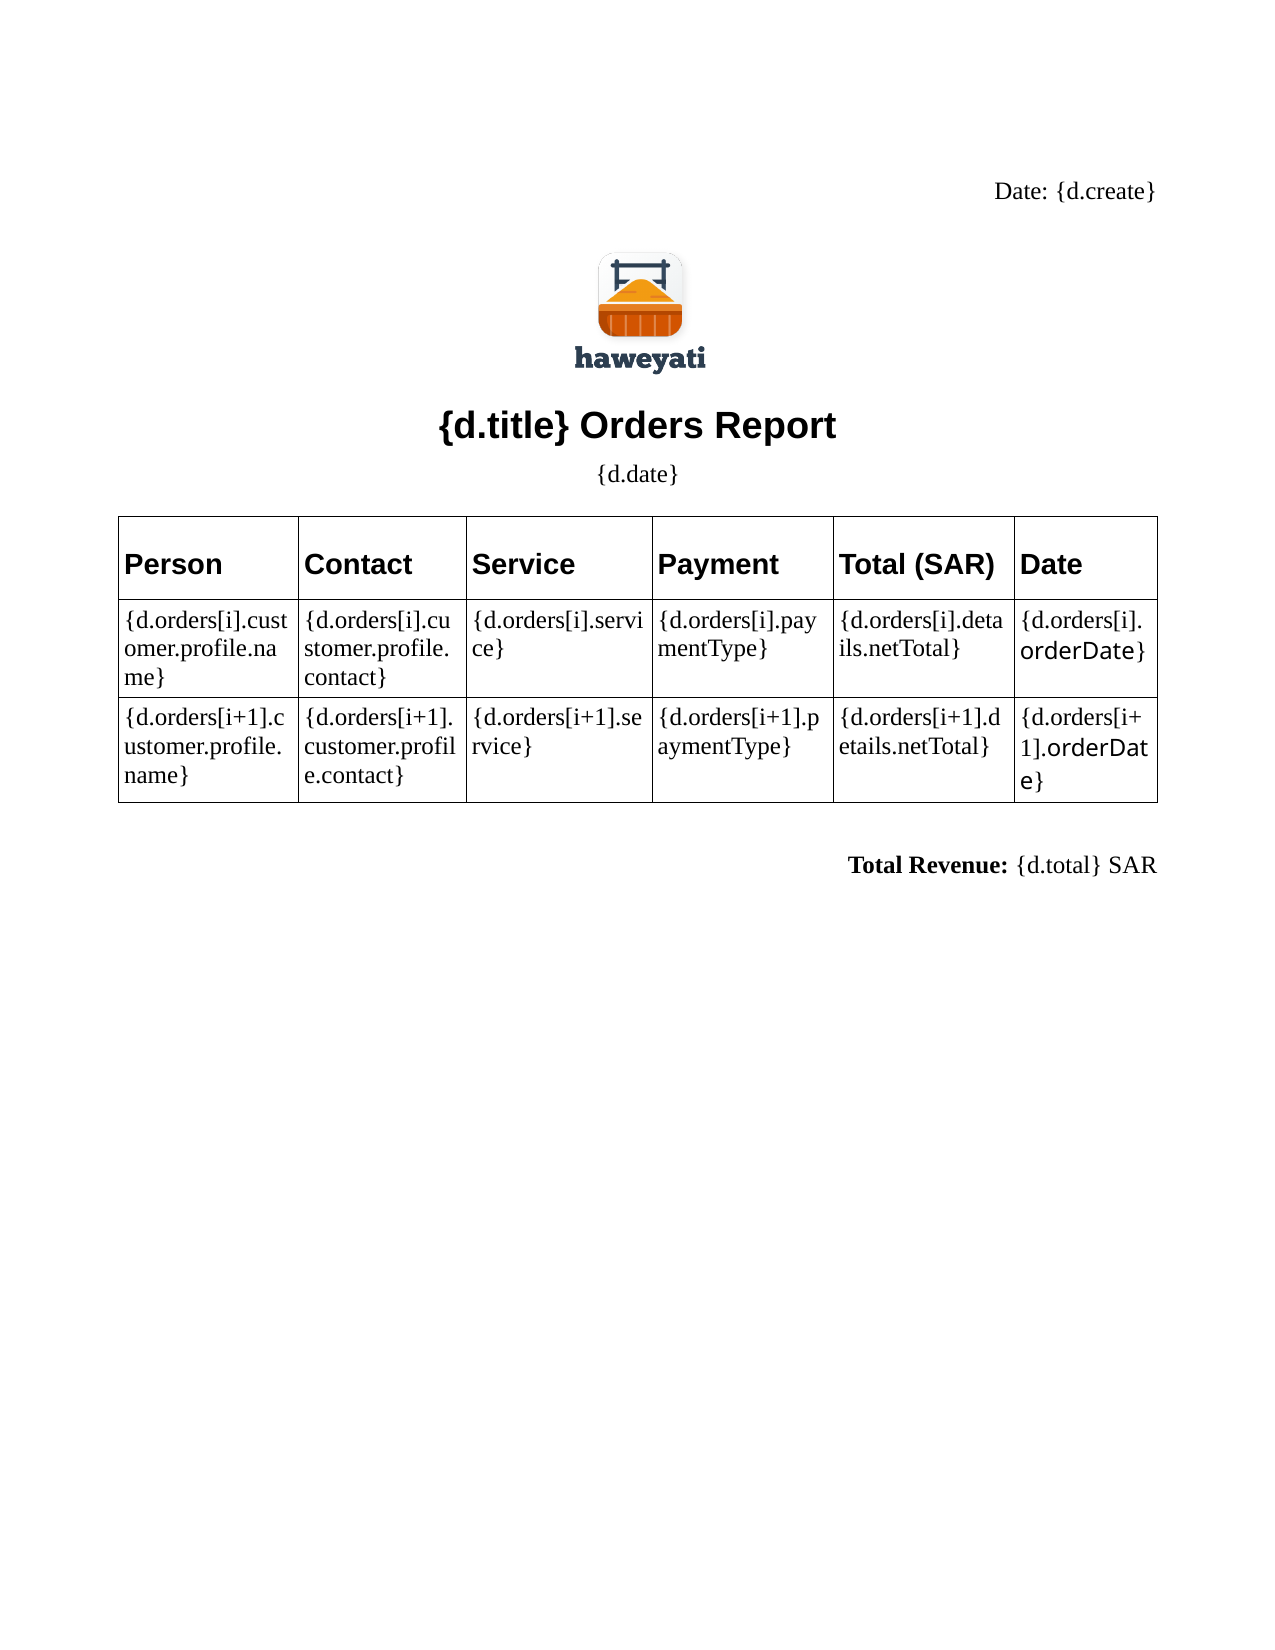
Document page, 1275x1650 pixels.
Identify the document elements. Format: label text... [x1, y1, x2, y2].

text Total Revenue: {d.total} SAR [118, 850, 1157, 879]
table_header Date [1015, 517, 1157, 599]
table_cell {d.orders[i].orderDate} [1015, 600, 1157, 697]
table_cell {d.orders[i+1].customer.profile.name} [119, 698, 298, 802]
table_cell {d.orders[i].details.netTotal} [834, 600, 1014, 697]
table_cell {d.orders[i].paymentType} [653, 600, 833, 697]
table_header Payment [653, 517, 833, 599]
table_header Total (SAR) [834, 517, 1014, 599]
table_header Person [119, 517, 298, 599]
text Date: {d.create} [118, 176, 1157, 205]
table_cell {d.orders[i].service} [467, 600, 652, 697]
table_cell {d.orders[i].customer.profile.name} [119, 600, 298, 697]
picture [561, 236, 714, 389]
table_cell {d.orders[i+1].paymentType} [653, 698, 833, 802]
table_cell {d.orders[i+1].orderDate} [1015, 698, 1157, 802]
text {d.date} [118, 459, 1157, 487]
table_cell {d.orders[i+1].service} [467, 698, 652, 802]
table_cell {d.orders[i].customer.profile.contact} [299, 600, 466, 697]
table_cell {d.orders[i+1].details.netTotal} [834, 698, 1014, 802]
table_cell {d.orders[i+1].customer.profile.contact} [299, 698, 466, 802]
table_header Service [467, 517, 652, 599]
subtitle {d.title} Orders Report [118, 403, 1157, 446]
table_header Contact [299, 517, 466, 599]
